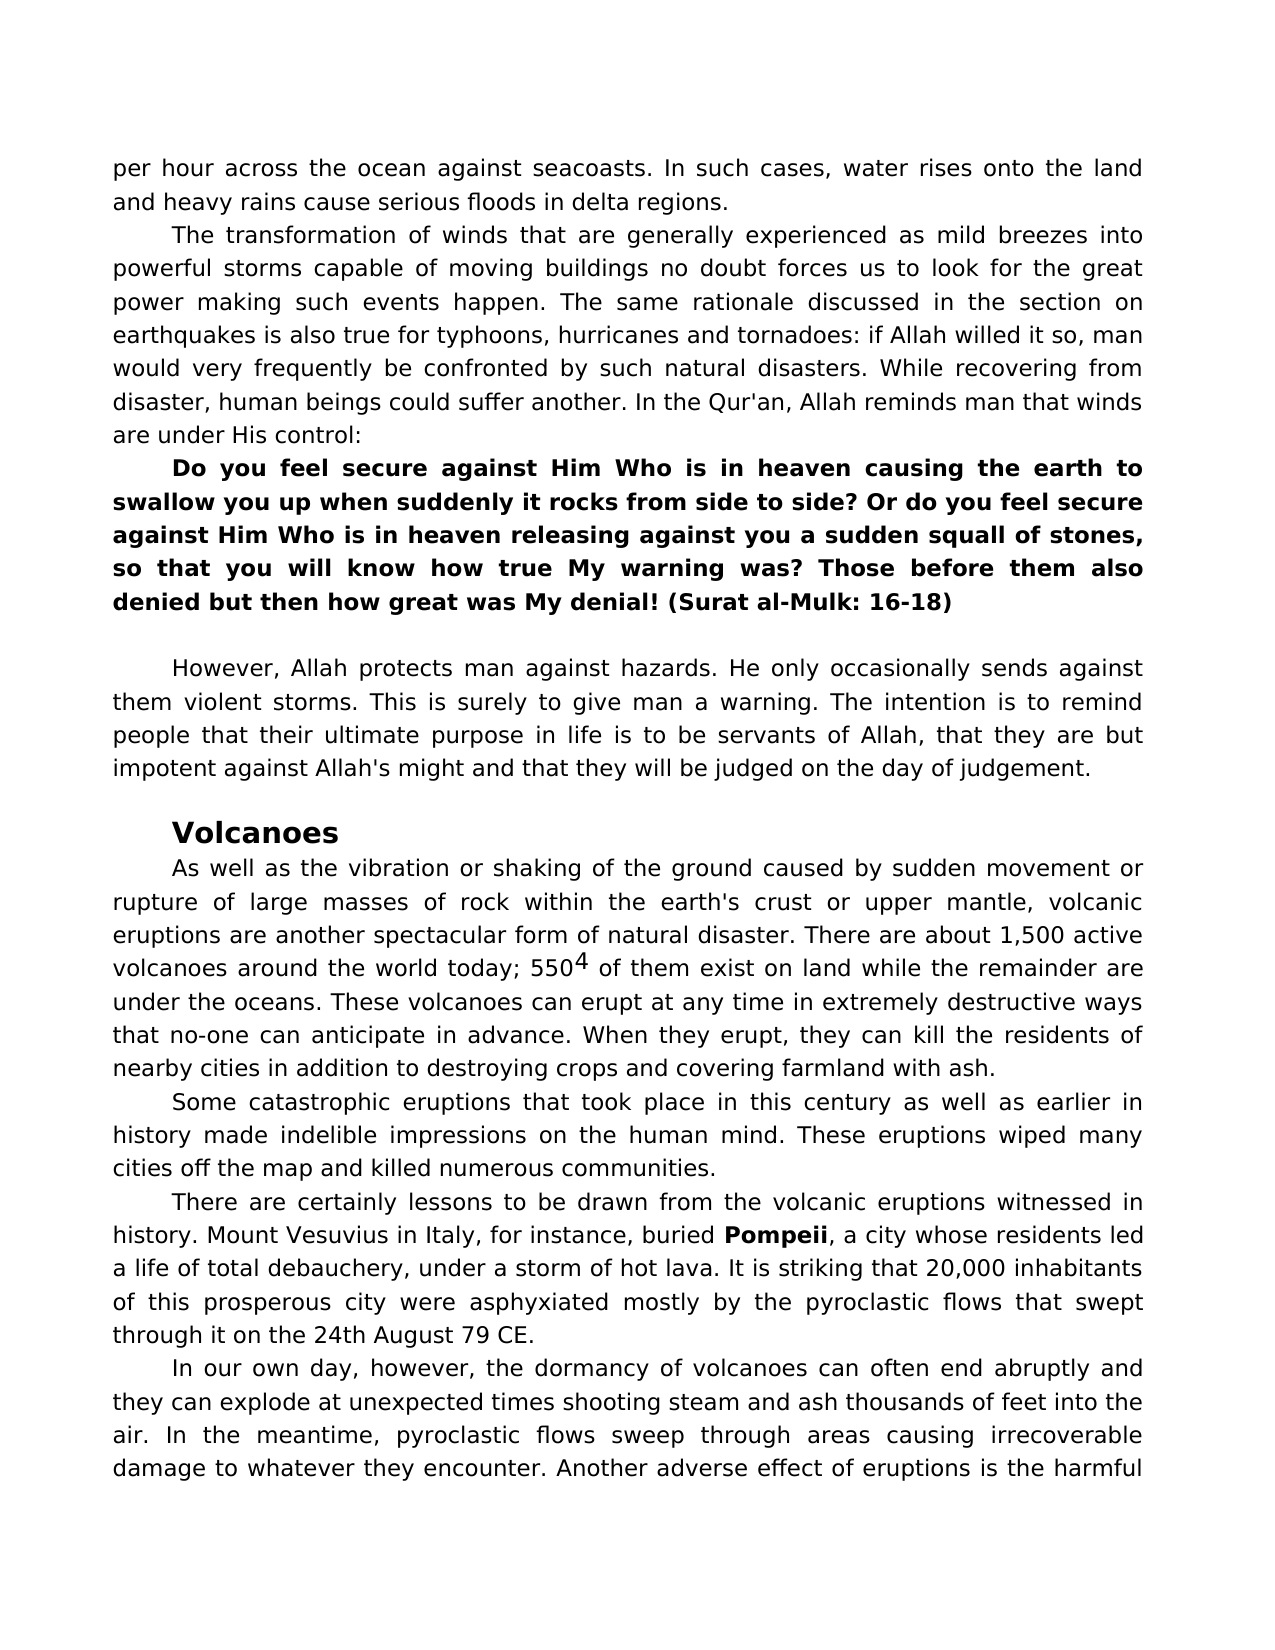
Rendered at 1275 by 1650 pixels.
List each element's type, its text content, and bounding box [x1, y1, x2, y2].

text As well as the vibration or shaking of the ground caused by sudden movement or rupture of large masses of rock within the earth's crust or upper mantle, volcanic eruptions are another spectacular form of natural disaster. There are about 1,500 active volcanoes around the world today; 5504 of them exist on land while the remainder are under the oceans. These volcanoes can erupt at any time in extremely destructive ways that no-one can anticipate in advance. When they erupt, they can kill the residents of nearby cities in addition to destroying crops and covering farmland with ash. [112, 850, 1145, 1083]
text However, Allah protects man against hazards. He only occasionally sends against them violent storms. This is surely to give man a warning. The intention is to remind people that their ultimate purpose in life is to be servants of Allah, that they are but impotent against Allah's might and that they will be judged on the day of judgement. [112, 650, 1145, 783]
text Do you feel secure against Him Who is in heaven causing the earth to swallow you up when suddenly it rocks from side to side? Or do you feel secure against Him Who is in heaven releasing against you a sudden squall of stones, so that you will know how true My warning was? Those before them also denied but then how great was My denial! (Surat al-Mulk: 16-18) [112, 450, 1145, 617]
text There are certainly lessons to be drawn from the volcanic eruptions witnessed in history. Mount Vesuvius in Italy, for instance, buried Pompeii, a city whose residents led a life of total debauchery, under a storm of hot lava. It is striking that 20,000 inhabitants of this prosperous city were asphyxiated mostly by the pyroclastic flows that swept through it on the 24th August 79 CE. [112, 1183, 1145, 1350]
text per hour across the ocean against seacoasts. In such cases, water rises onto the land and heavy rains cause serious floods in delta regions. [112, 150, 1145, 217]
text Volcanoes [112, 817, 1145, 850]
text Some catastrophic eruptions that took place in this century as well as earlier in history made indelible impressions on the human mind. These eruptions wiped many cities off the map and killed numerous communities. [112, 1083, 1145, 1183]
text In our own day, however, the dormancy of volcanoes can often end abruptly and they can explode at unexpected times shooting steam and ash thousands of feet into the air. In the meantime, pyroclastic flows sweep through areas causing irrecoverable damage to whatever they encounter. Another adverse effect of eruptions is the harmful [112, 1350, 1145, 1483]
text The transformation of winds that are generally experienced as mild breezes into powerful storms capable of moving buildings no doubt forces us to look for the great power making such events happen. The same rationale discussed in the section on earthquakes is also true for typhoons, hurricanes and tornadoes: if Allah willed it so, man would very frequently be confronted by such natural disasters. While recovering from disaster, human beings could suffer another. In the Qur'an, Allah reminds man that winds are under His control: [112, 217, 1145, 450]
